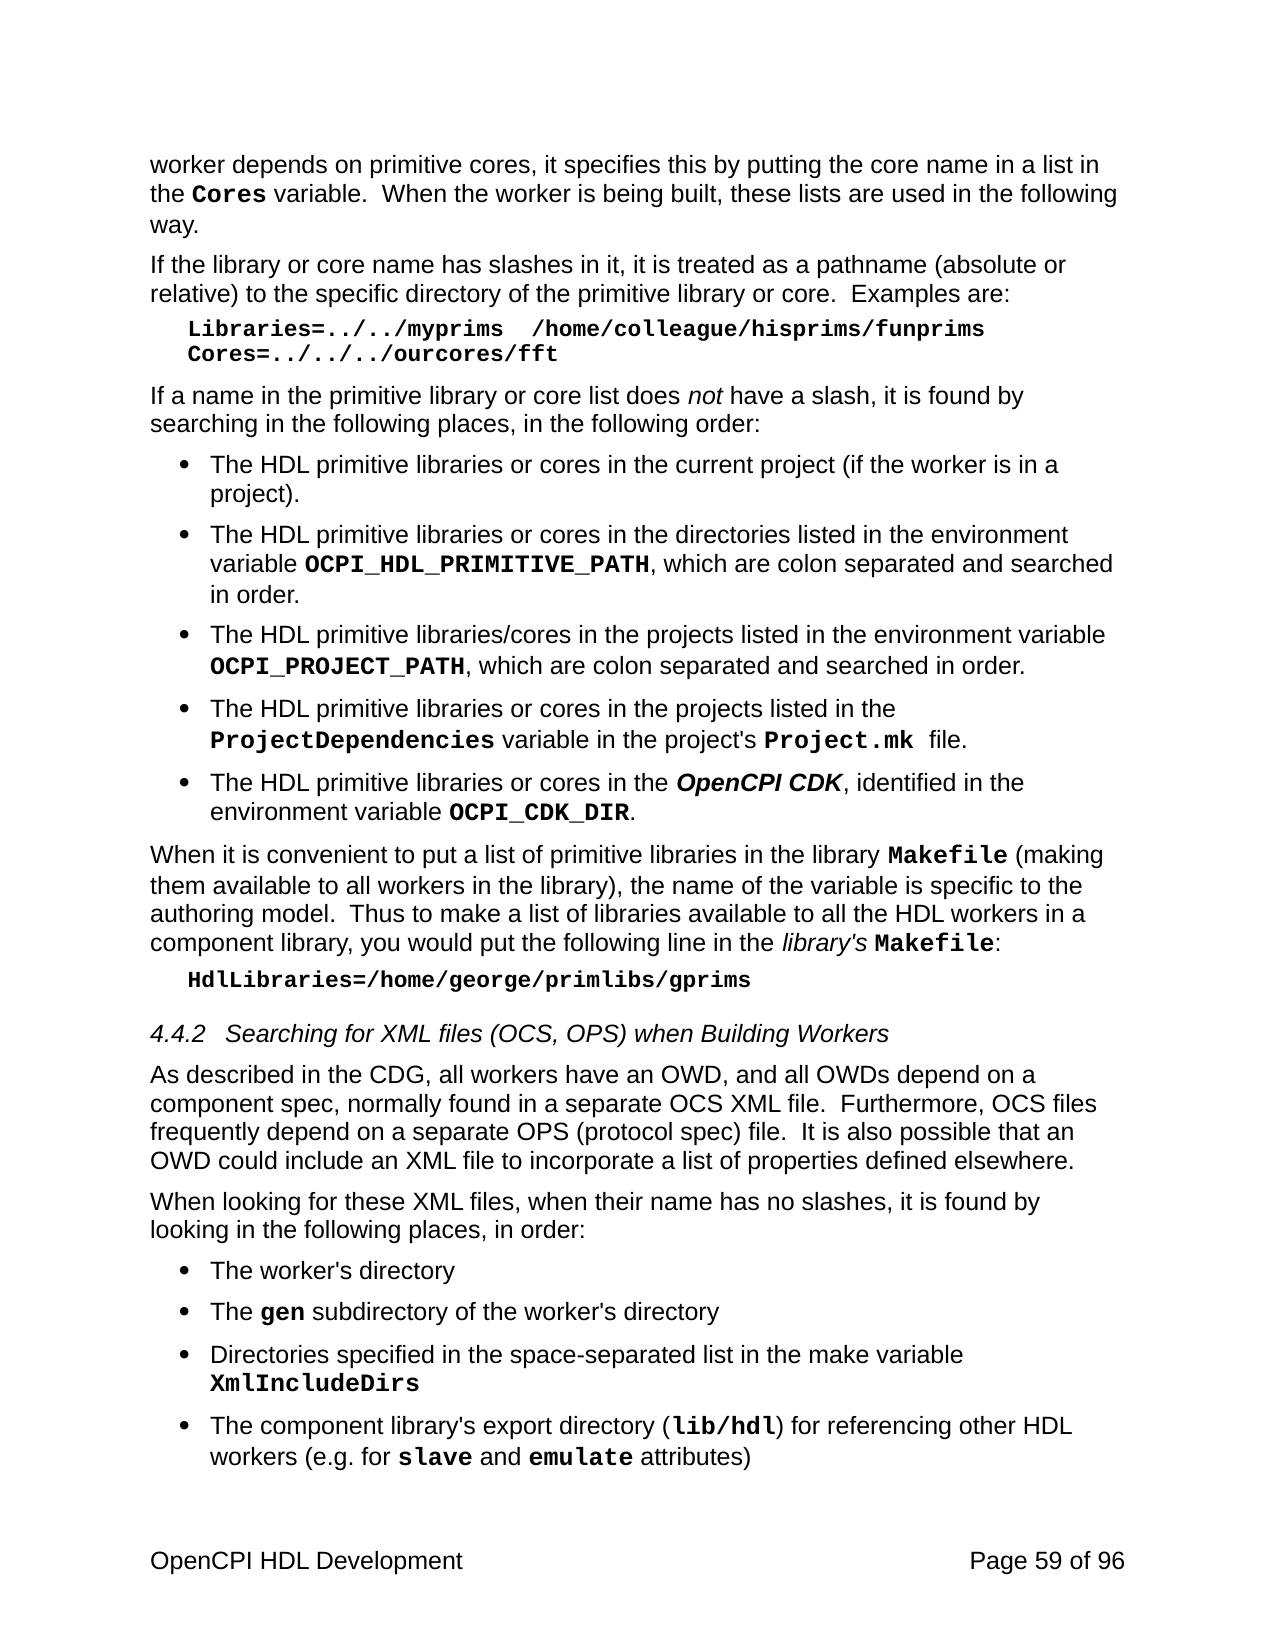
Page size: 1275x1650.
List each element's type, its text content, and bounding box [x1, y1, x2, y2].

text When looking for these XML files, when their name has no slashes, it is found by looking in the following places, in order: [150, 1187, 1125, 1244]
subtitle Searching for XML files (OCS, OPS) when Building Workers [150, 1019, 1125, 1048]
text If a name in the primitive library or core list does not have a slash, it is found by searching in the following places, in the following order: [150, 381, 1125, 438]
text As described in the CDG, all workers have an OWD, and all OWDs depend on a component spec, normally found in a separate OCS XML file. Furthermore, OCS files frequently depend on a separate OPS (protocol spec) file. It is also possible that an OWD could include an XML file to incorporate a list of properties defined elsewhere. [150, 1060, 1125, 1175]
list The HDL primitive libraries or cores in the projects listed in the ProjectDependencies variable in the project's Project.mk file. [180, 694, 1125, 756]
list The HDL primitive libraries or cores in the current project (if the worker is in a project). [180, 450, 1125, 508]
list The worker's directory [180, 1256, 1125, 1285]
text Libraries=../../myprims /home/colleague/hisprims/funprims Cores=../../../ourcores/fft [187, 317, 1125, 369]
list The gen subdirectory of the worker's directory [180, 1297, 1125, 1328]
list The HDL primitive libraries or cores in the OpenCPI CDK, identified in the environment variable OCPI_CDK_DIR. [180, 768, 1125, 828]
list Directories specified in the space-separated list in the make variable XmlIncludeDirs [180, 1340, 1125, 1399]
text When it is convenient to put a list of primitive libraries in the library Makefile (making them available to all workers in the library), the name of the variable is specific to the authoring model. Thus to make a list of libraries available to all the HDL workers in a component library, you would put the following line in the library's Makefile: [150, 840, 1125, 959]
text HdlLibraries=/home/george/primlibs/gprims [187, 968, 1125, 994]
list The HDL primitive libraries or cores in the directories listed in the environment variable OCPI_HDL_PRIMITIVE_PATH, which are colon separated and searched in order. [180, 520, 1125, 608]
text If the library or core name has slashes in it, it is treated as a pathname (absolute or relative) to the specific directory of the primitive library or core. Examples are: [150, 250, 1125, 308]
list The HDL primitive libraries/cores in the projects listed in the environment variable OCPI_PROJECT_PATH, which are colon separated and searched in order. [180, 620, 1125, 682]
text worker depends on primitive cores, it specifies this by putting the core name in a list in the Cores variable. When the worker is being built, these lists are used in the following way. [150, 150, 1125, 238]
list The component library's export directory (lib/hdl) for referencing other HDL workers (e.g. for slave and emulate attributes) [180, 1411, 1125, 1473]
